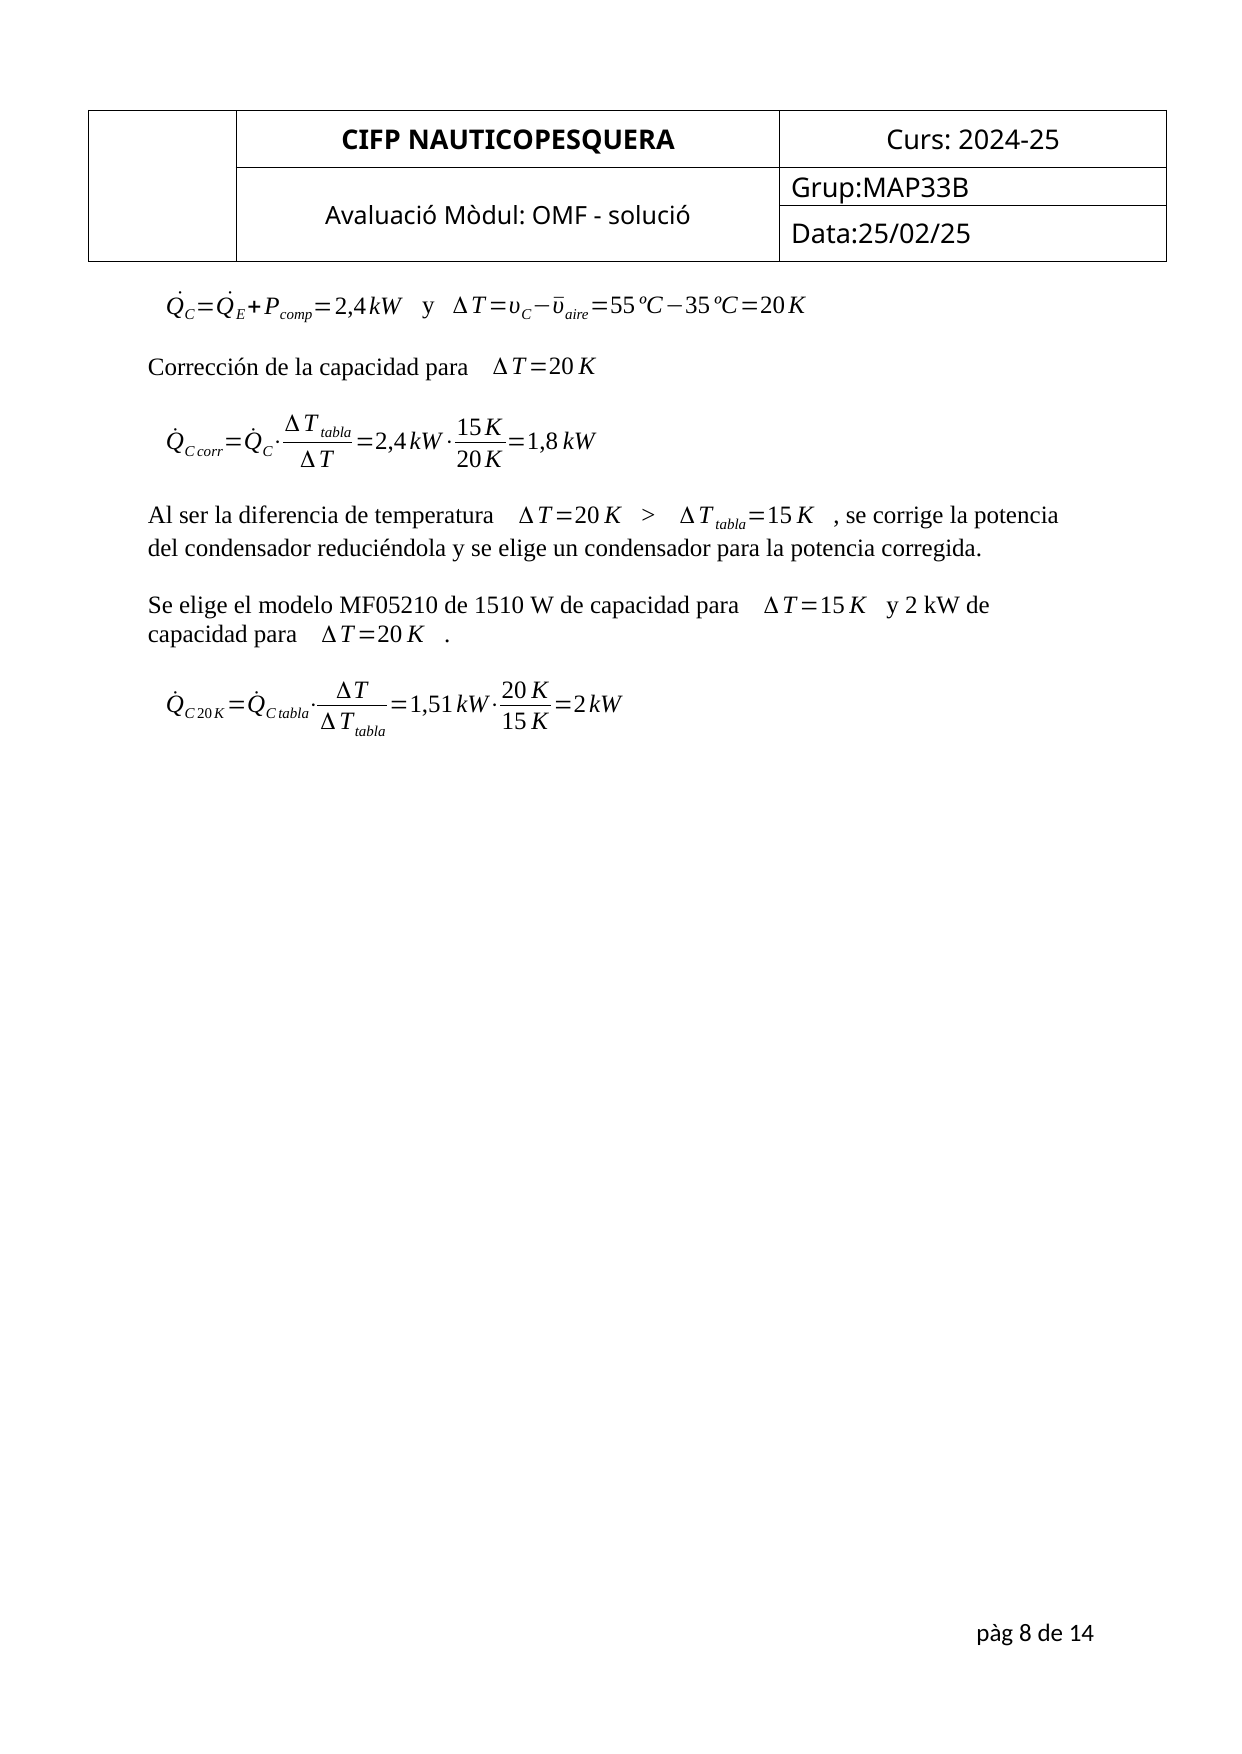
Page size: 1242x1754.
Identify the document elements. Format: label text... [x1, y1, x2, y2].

text Corrección de la capacidad para [148, 352, 1094, 380]
text Al ser la diferencia de temperatura > , se corrige la potencia del condensador reduciéndola y se elige un condensador para la potencia corregida. [148, 501, 1094, 562]
text Se elige el modelo MF05210 de 1510 W de capacidad para y 2 kW de capacidad para . [148, 591, 1094, 648]
text y [148, 290, 1094, 323]
